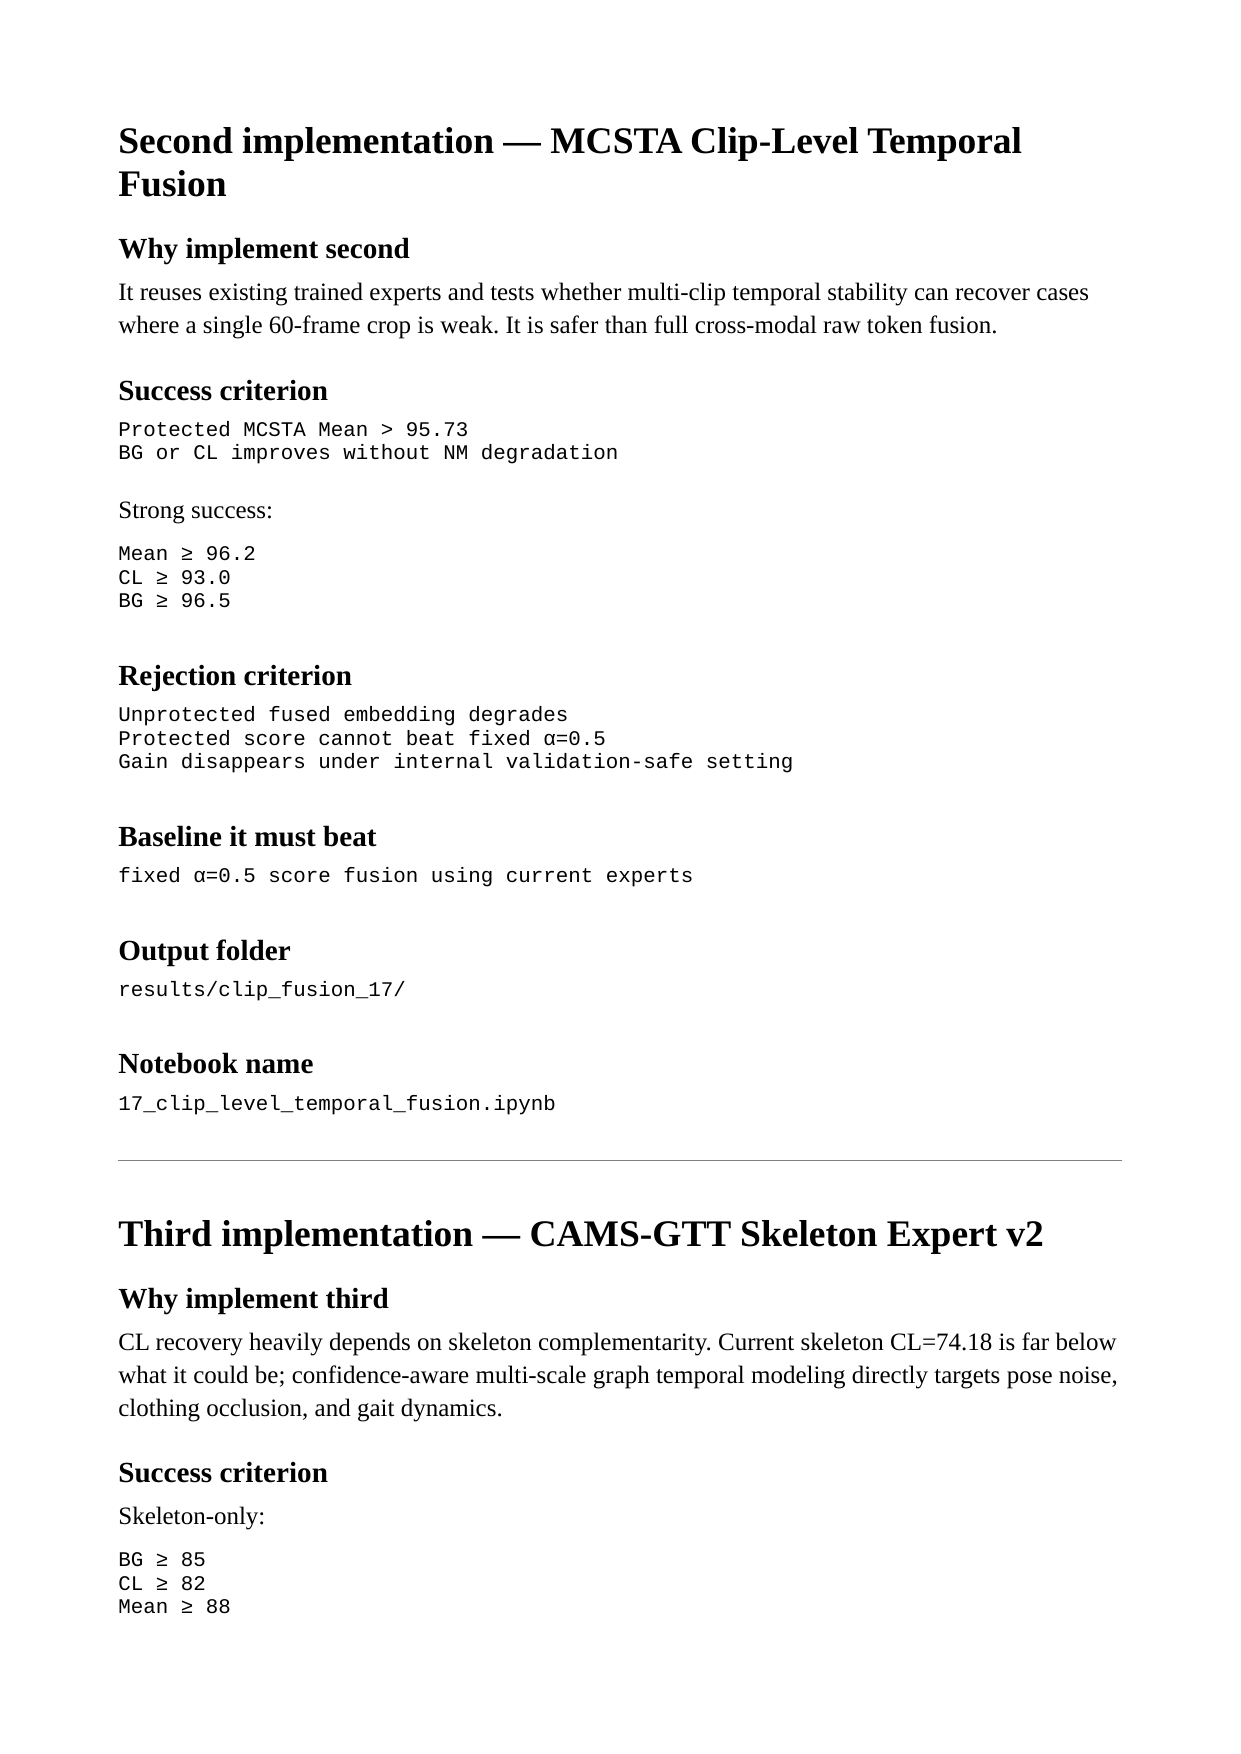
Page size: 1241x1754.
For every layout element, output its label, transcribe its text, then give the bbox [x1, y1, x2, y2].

subtitle Success criterion [118, 373, 1122, 406]
subtitle Rejection criterion [118, 658, 1122, 692]
text BG ≥ 96.5 [118, 590, 1122, 614]
text Mean ≥ 88 [118, 1596, 1122, 1620]
text fixed α=0.5 score fusion using current experts [118, 865, 1122, 889]
text 17_clip_level_temporal_fusion.ipynb [118, 1093, 1122, 1116]
text CL ≥ 82 [118, 1573, 1122, 1596]
text BG or CL improves without NM degradation [118, 442, 1122, 466]
text BG ≥ 85 [118, 1549, 1122, 1573]
subtitle Notebook name [118, 1047, 1122, 1080]
text Protected MCSTA Mean > 95.73 [118, 419, 1122, 442]
text It reuses existing trained experts and tests whether multi-clip temporal stability can recover cases where a single 60-frame crop is weak. It is safer than full cross-modal raw token fusion. [118, 277, 1122, 339]
text Gain disappears under internal validation-safe setting [118, 751, 1122, 775]
text CL recovery heavily depends on skeleton complementarity. Current skeleton CL=74.18 is far below what it could be; confidence-aware multi-scale graph temporal modeling directly targets pose noise, clothing occlusion, and gait dynamics. [118, 1327, 1122, 1422]
text results/clip_fusion_17/ [118, 979, 1122, 1003]
text CL ≥ 93.0 [118, 567, 1122, 590]
text Protected score cannot beat fixed α=0.5 [118, 728, 1122, 751]
text Unprotected fused embedding degrades [118, 704, 1122, 728]
subtitle Why implement third [118, 1281, 1122, 1315]
subtitle Success criterion [118, 1455, 1122, 1489]
subtitle Output folder [118, 933, 1122, 966]
subtitle Baseline it must beat [118, 819, 1122, 853]
subtitle Why implement second [118, 231, 1122, 265]
subtitle Third implementation — CAMS-GTT Skeleton Expert v2 [118, 1211, 1122, 1254]
text Strong success: [118, 496, 1122, 524]
text Mean ≥ 96.2 [118, 543, 1122, 567]
text Skeleton-only: [118, 1501, 1122, 1530]
subtitle Second implementation — MCSTA Clip-Level Temporal Fusion [118, 118, 1122, 204]
